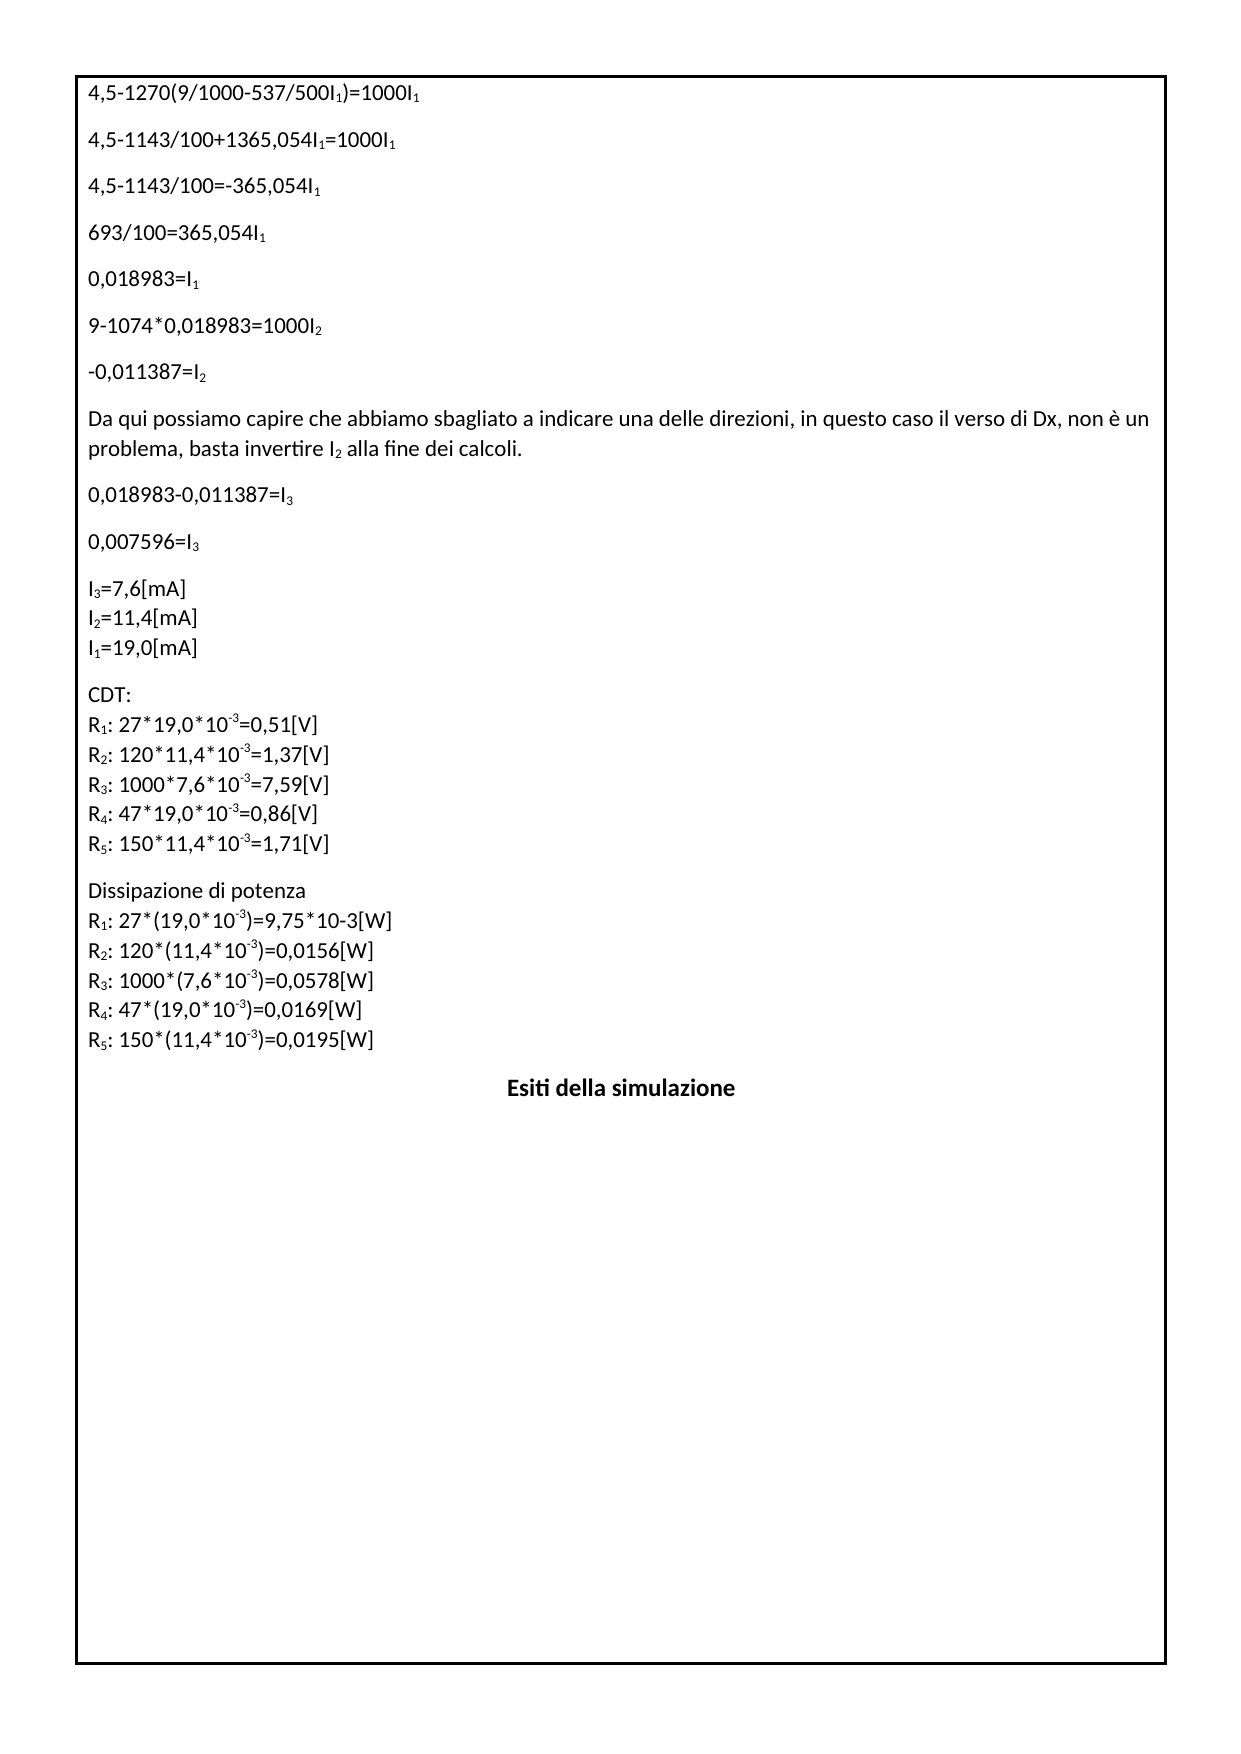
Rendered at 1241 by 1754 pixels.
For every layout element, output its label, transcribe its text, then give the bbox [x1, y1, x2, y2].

table_cell Apparecchi e Strumenti Strumenti: Multimetro da banco RIGOL DM3058E -Amperometro (sensibilità: 1[mV] / portata: 200[Vcc]) -Voltmetro (sensibilità: 1[mA] / portata: 5[A]) Apparecchi: Alimentatore RIGOL DP932E (sensibilità: 10[mV] / portata: 30[Vcc]) Resistenze: 1xBreadboard: CENNI TEORICI Legge Ohm: La legge di Ohm è un principio fondamentale dell'ingegneria elettrica che descrive la relazione tra tensione, corrente e resistenza in un circuito elettrico. Essa afferma che la corrente (I) che attraversa un conduttore è direttamente proporzionale alla tensione applicata (V) e inversamente proporzionale alla resistenza (R) del conduttore. Matematicamente, la legge di Ohm può essere espressa dall'equazione: I=R/V dove: I è l'intensità di corrente in ampere (A), V è la tensione in volt (V), R è la resistenza in ohm (ΩΩ). Resistenze: I resistori sono componenti elettrici progettati per resistere al flusso di corrente in un circuito. Sono caratterizzati da un valore numerico chiamato resistenza e si misurano in ohm (Ω). I resistori possono essere utilizzati per limitare la corrente, separare la tensione o proteggere i componenti sensibili di un circuito. Resistenze in Serie: Quando le resistenze sono collegate in serie, la resistenza totale (Rtot) è la somma delle resistenze individuali. L'equazione è data da: Rtot=R1+R2+…+Rn dove R1,R2,…,Rn sono le resistenze individuali. Resistenze in Parallelo: Quando le resistenze sono collegate in parallelo, l'inverso della resistenza totale (RtotRtot​) è la somma degli inversi delle resistenze individuali. L'equazione è: 1/Rtot=1/R1+1/R2+…+1/Rn dove R1,R2,…,Rn sono le resistenze individuali. Intensità di corrente: L'intensità di corrente, spesso indicata semplicemente come corrente, è una misura del flusso di cariche elettriche in un circuito. Si misura in ampere (A). L'intensità di corrente attraverso un conduttore è determinata dalla quantità di carica che attraversa il conduttore in un determinato intervallo di tempo. Tensione: La tensione, nota anche come differenza di potenziale, rappresenta l'energia potenziale per unità di carica in un circuito. Si misura in volt (V). La tensione indica la differenza di potenziale elettrico tra due punti di un circuito e determina la forza con cui la corrente si muove attraverso il circuito. In termini di legge di Ohm, la tensione è il prodotto dell'intensità di corrente e della resistenza: V=I⋅R. Leggi di Kirchhoff: 1a Legge In un nodo la somma delle intensità di corrente entranti è pari alla somma di quelle uscenti. 2a Legge La somma algebrica delle differenze di potenziale che si incontrano percorrendo una maglia è uguale a zero. Risultati delle prove comm= valore nominale (commerciale) reale= valore misurato al banco di prova 5%= variazione massima possibile del valore nominale validità= indica se il valore reale rientra nel range di valore valido diff assoluta= |comm-reale| diff relativa= |diff ass/comm| diff %= diff relativa*100 Dalle misurazioni risulta che tutte le resistenze utilizzate rientrano nel range di valori validi per rispettare la tolleranza di 5% delle resistenze. calc= cdt calcolata relativa alla resistenza presa in considerazione (calcoli a seguire) reale= cdt misurata al banco di prova diff assoluta= |calc-reale| diff relativa= |diff ass/comm| diff %= diff relativa*100 Calcoli Per risolvere il circuito possiamo utilizzare le leggi di Kirchhoff identificando un nodo e due maglie nel caso del circuito con due generatori attivi. Cominciamo scegliendo i versi delle due maglie che da adesso definiremo come Sx e Dx e, scegliendo in modo semi-arbitrario, decidiamo di porre Sx in senso orario e Dx in senso antiorario. Quindi questo vuol dire che secondo la nostra supposizione I1 e I2 convergeranno sul nodo A sommandosi e formando I3 nella parte di circuito in comune tra le due maglie. Quindi: A: I1+I2=I3 Detto questo prendiamo in considerazione le due maglie e vedremo che: Sx: E1-V1-V3-V4=0 E: Dx: E2-V2-V3-V5=0 Ora possiamo sostituire tutte le V con R*I: V1=R1*I1=27I1 V2=R2*I2=120I2 V3=R3*I3=1000I3 V4=R4*I1=47I1 V5=R5*I2=150I2 E i generatori con il loro valore: E1=9[V] E2=4,5[V] Ora poniamo tutto a sistema e risolviamo: 9-1074I1=1000I2 9/1000-537/500I1=I2 4,5-1270(9/1000-537/500I1)=1000I1 4,5-1143/100+1365,054I1=1000I1 4,5-1143/100=-365,054I1 693/100=365,054I1 0,018983=I1 9-1074*0,018983=1000I2 -0,011387=I2 Da qui possiamo capire che abbiamo sbagliato a indicare una delle direzioni, in questo caso il verso di Dx, non è un problema, basta invertire I2 alla fine dei calcoli. 0,018983-0,011387=I3 0,007596=I3 I3=7,6[mA] I2=11,4[mA] I1=19,0[mA] CDT: R1: 27*19,0*10-3=0,51[V] R2: 120*11,4*10-3=1,37[V] R3: 1000*7,6*10-3=7,59[V] R4: 47*19,0*10-3=0,86[V] R5: 150*11,4*10-3=1,71[V] Dissipazione di potenza R1: 27*(19,0*10-3)=9,75*10-3[W] R2: 120*(11,4*10-3)=0,0156[W] R3: 1000*(7,6*10-3)=0,0578[W] R4: 47*(19,0*10-3)=0,0169[W] R5: 150*(11,4*10-3)=0,0195[W] Esiti della simulazione Come si può ben vedere dallo schema della simulazione eseguita con multisim i risultati dei calcoli sono compatibili con il circuito ideale e, come abbiamo visto prima, con i risultati delle misurazioni. Procedimento Il procedimento, similmente alle prove effettuate in precedenza, si è rivelato abbastanza semplice e composto principalmente da 5 passaggi: Calcolo Simulazione Misurazione delle resistenze effettive Montaggio Alimentazione alla postazione di prova e misurazioni finali Calcolo: Abbiamo cominciato l’esperienza di laboratorio con la visione e analisi del circuito preso in considerazione. Seguita dalla risoluzione del sistema impostato usando le leggi di Kirchhoff. In questo passaggio non sono stati riscontrati problemi se non l’inversione di uno dei versi delle maglie, evento comunque non considerabile come errore in quanto è sufficiente invertire il segno della intensità di corrente interessata. Simulazione: La simulazione è stata realizzata usando il software CAD multisim che permette la realizzazione di circuiti interattivi e simulabili. Il circuito è stato prima montato didgitalmente senza multimetri, poi con, in modo da poter anche fare delle catture dello schermo da poter poi utilizzare nella attuale relazione. A differenza delle altre simulazioni, in questa abbiamo usato dei generatori regolabili per poter verificare l’effetto dello spegnimento di uno dei generatori. Misuarazioni delle resistenze: Abbiamo semplicemente selezionato dal contenitore e misurato le resistenze effettive dei componeneti resistivi necessari al montaggio fisico del circuito, per eseguire la misurazione abbiamo usato il multimetro da banco. Unico intoppo che è stato rilevato durante questa fase è il fatto che sia capitato che andando a prendere delle resistenze dalla cassettiera, le resistenze al interno dei contenitori fossero mescolate e non combaciassero alla dicitura sul casseto. Montaggio: Il montaggio è avvenuto lentamente in quanto mi è stato chiesto di lasciar fare al mio compagno di gruppo che è riuscito comunque a montare il circuito in una configurazione ad H compatibile con il circuito ideale. Alimentazione e misurazione: Ultimo step è stato l’ alimentazione del circuito al banco di prova e la misurazione dei valori calcolati. Non ci sono stati problemi e le misurazioni sono state eseguite in modo accurato. A seguito di ciò sono state eseguite delle misurazioni collettive sulla Resistena numero 5 per verificare la differenza tra la situazione in cui ci sono due genratori accesi a quella di un solo generatore è acceso. I generatori in situazioni particolari Abbiamo provato, alla fine del esercitazione, ad eseguire delle misurazioni sul circuito alternando il generatore acceso, segue la tabella dei risultati: Queste misurazioni ci mostrano come la caduta di tensione si comporti sulla resistenza 5 in base al numero di generatori accesi e al loro orientamento. Nel primo caso è acceso solo il generatore 1 e possiamo vedere che la caduta di tensione sulla resistenza 5 è, come ci si aspetterebbe, positiva rispetto al orientamento delle pinze a coccodrillo del multimetro collegate al circuito. Nel secondo caso possiamo invece vedere che la caduta di tensione è negativa in quanto arriva dal generatore che si trova al lato opposto del circuito rispetto al primo generatore ed è nel senso opposto al primo, normalmente per un circuito del genere non ci interesserebbe il segno ma in questo caso ci servirà per giungere a un osservazione importante. Nel terzo caso, infine, possiamo vedere che i valori di E1(3a situazione=)=E1(1a situazione)-E2(2a sistuazione) questo perche i due generatori sono appunto in versi opposti e quindi il valore relativo po V, I e P è discorde nel segno. Inoltre possiamo vedere che l’intensità, e di consequenza la potenza, del secondo generatore sono pari a 0, questo perché in realtà questo generatore sta ricevendo più corrente di quella che emette in quanto non tutta viene dissipata dal circuito e quindi il residuo viene dissipato dalla resistenza interna del gneratore, di consequenza, il computer di bordo del alimetatore non è capace di interpretare questa sistuazione come un intensità negativa e la indica con 0. Qusta situazione non è immediatamente pericolosa ma sicuramente non è vantaggiosa in quanto dissipiamo una parte della potenza senza usare le resistenze, per risolvere questo problema le soluzioni migliori sono tre: Rimuovere un generatore Rimuovere uno dei due generatori e regolando adeguatamente l’altro può essere una buona scelta in quanto evita che un generatore sia messo sotto sforzo inutilmente. Aggiungere una resistenza Anche aggiungere una resistenza potrebbe risolvere il problema, a eccezione che sia abbastanza grande, questa dissiperebbe la corrente superflua permettendo ai generatori di lavorare adeguatamente. Regolare i generatori al equilibrio Questa soluzione è la più facilmente applicabile anche se non perfetta e consiste nel regloare uno dei due generatori fino a quando la potenza di entrambi i generatori sia pari a 0, a quetso punto i due generatori si contrasterebbero perfettamente senza dissipazione al interno degli stessi. Questa soluzione è però poco precisa in quanto è impossibile raggiungere un equilibrio perfetto usando una macchina digliatale in quanto l’intervallo minimo modificabile è comunque troppo grande per trovare un equilibrio perfetto e bisogna tener conto del eventuale imprecisione dello strumento. Conclusioni In conclusione possiamo dire che l’esecuzione della prova è avvenuta senza problemi e che i calcoli sono stati completati correttamete, quindi l’esercitazione nel complessivo è stata di esito positivo. Le osservazioni che possiamo fare ora sono le seguenti: Quale resistenza dissipa più calore, e di consequenza potenza? La resistenza 3 si è rivelata come la più calda in quanto ha una resistenza di 1 ordine superiore alle alte resistense ed è suttoposta a una corrente poco più bassa delle altre dando origine a (R3: 1000*(7,6*10-3)=0,0578[W]) con una dissipazione di calore quasi 4 volte maggiore di quella della seconda resisistenza più dissipante. Le misurazioni sono compatibili con i dati calcolati? Sì, le misurazioni della resistenza sono compatibili e rientrano nel range di +/- 5% e sono a norma. Per quanto riguarda le misurazioni delle CDT quella con la differenza più grande è stata la resistenza 4 con il 3,49% di differenza dal valore calcolato. [78, 78, 1164, 1662]
